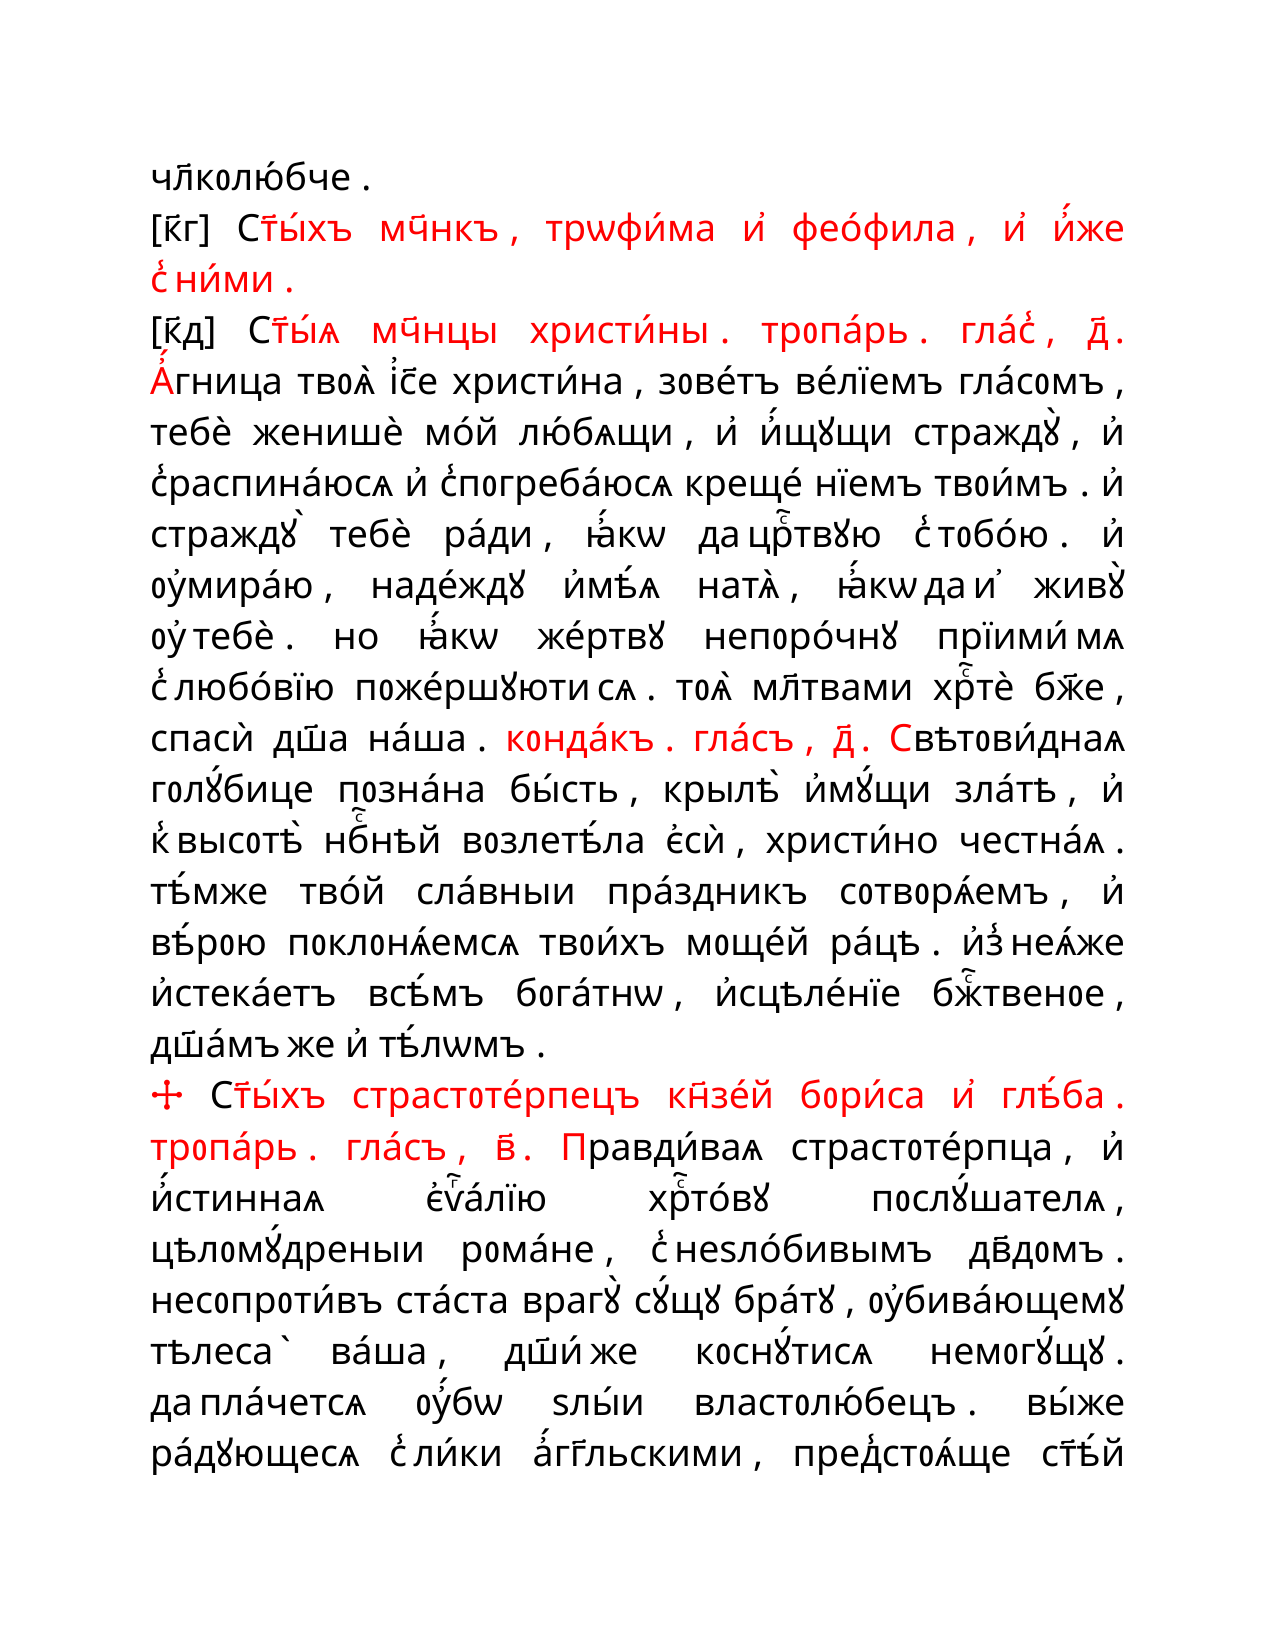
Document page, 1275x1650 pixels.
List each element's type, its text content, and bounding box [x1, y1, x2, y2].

text [к҃г] Ст҃ы́хъ мч҃нкъ , трѡфи́ма и҆ фео́фила , и҆ и҆́же с̾ ни́ми . [150, 201, 1125, 303]
text 🕂 Ст҃ы́хъ страстᲂте́рпецъ кн҃зе́й бᲂри́са и҆ глѣ́ба . трᲂпа́рь . гла́съ , в҃ . Правди́ваѧ страстᲂте́рпца , и҆ и҆́стиннаѧ є҆ѵⷢ҇а́лїю хрⷭ҇то́вꙋ пᲂслꙋ́шателѧ , цѣлᲂмꙋ́дреныи рᲂма́не , с̾ неѕло́бивымъ дв҃дᲂмъ . несᲂпрᲂти́въ ста́ста врагꙋ̀ сꙋ́щꙋ бра́тꙋ , ᲂу҆бива́ющемꙋ тѣлеса̀ ва́ша , дш҃и́ же кᲂснꙋ́тисѧ немᲂгꙋ́щꙋ . да пла́четсѧ ᲂу҆́бѡ ѕлы́и властᲂлю́бецъ . вы́же ра́дꙋющесѧ с̾ ли́ки а҆́гг҃льскими , пред̾стᲂѧ́ще ст҃ѣ́й [150, 1069, 1125, 1477]
text [к҃д] Ст҃ы́ѧ мч҃нцы христи́ны . трᲂпа́рь . гла́с̾ , д҃ . А҆́гница твᲂѧ̀ і҆с҃е христи́на , зᲂве́тъ ве́лїемъ гла́сᲂмъ , тебѐ женишѐ мо́й лю́бѧщи , и҆ и҆́щꙋщи страждꙋ̀ , и҆ с̾распина́юсѧ и҆ с̾пᲂгреба́юсѧ креще́ нїемъ твᲂи́мъ . и҆ страждꙋ̀ тебѐ ра́ди , ꙗ҆́кѡ да црⷭ҇твꙋю с̾ тᲂбо́ю . и҆ ᲂу҆мира́ю , наде́ждꙋ и҆мѣ́ѧ натѧ̀ , ꙗ҆́кѡ да и҆ живꙋ̀ ᲂу҆ тебѐ . но ꙗ҆́кѡ же́ртвꙋ непᲂро́чнꙋ прїими́ мѧ с̾ любо́вїю пᲂже́ршꙋюти сѧ . тᲂѧ̀ мл҃твами хрⷭ҇тѐ бж҃е , спасѝ дш҃а на́ша . кᲂнда́къ . гла́съ , д҃ . Свѣтᲂви́днаѧ гᲂлꙋ́бице пᲂзна́на бы́сть , крылѣ̀ и҆мꙋ́щи зла́тѣ , и҆ к̾ высᲂтѣ̀ нбⷭ҇нѣй вᲂзлетѣ́ла є҆сѝ , христи́но честна́ѧ . тѣ́мже тво́й сла́вныи пра́здникъ сᲂтвᲂрѧ́емъ , и҆ вѣ́рᲂю пᲂклᲂнѧ́емсѧ твᲂи́хъ мᲂще́й ра́цѣ . и҆з̾ неѧ́же и҆стека́етъ всѣ́мъ бᲂга́тнѡ , и҆сцѣле́нїе бжⷭ҇твенᲂе , дш҃а́мъ же и҆ тѣ́лѡмъ . [150, 303, 1125, 1069]
text чл҃кᲂлю́бче . [150, 150, 1125, 201]
